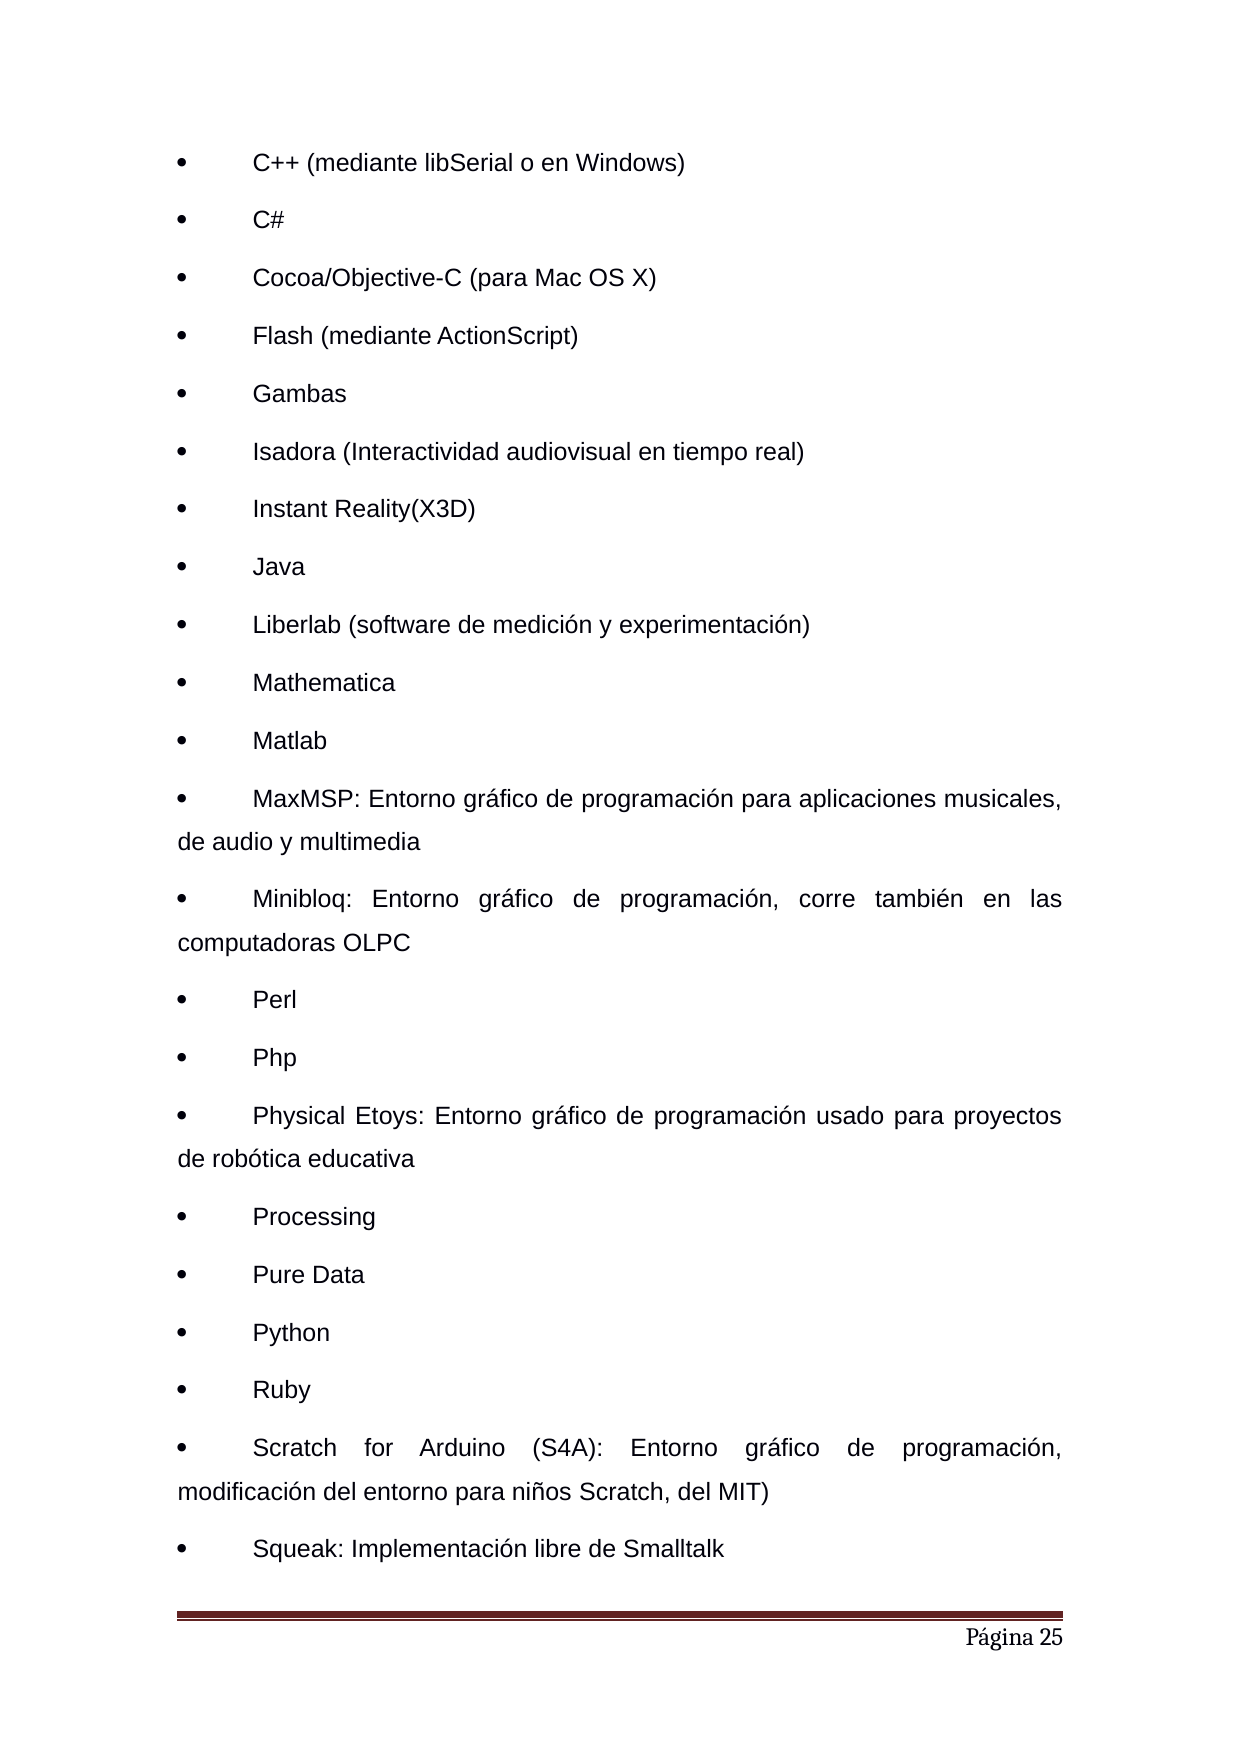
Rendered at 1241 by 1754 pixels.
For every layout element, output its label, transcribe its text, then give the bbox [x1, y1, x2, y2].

list C++ (mediante libSerial o en Windows) [177, 148, 1063, 176]
list Squeak: Implementación libre de Smalltalk [177, 1534, 1063, 1563]
list Matlab [177, 726, 1063, 754]
list Python [177, 1318, 1063, 1346]
list Java [177, 552, 1063, 581]
list Php [177, 1043, 1063, 1072]
list MaxMSP: Entorno gráfico de programación para aplicaciones musicales, de audio y multimedia [177, 783, 1063, 856]
list Instant Reality(X3D) [177, 494, 1063, 523]
list Pure Data [177, 1260, 1063, 1289]
list Minibloq: Entorno gráfico de programación, corre también en las computadoras OLPC [177, 884, 1063, 956]
list Perl [177, 985, 1063, 1014]
list Gambas [177, 379, 1063, 408]
list Cocoa/Objective-C (para Mac OS X) [177, 263, 1063, 292]
list C# [177, 205, 1063, 234]
list Scratch for Arduino (S4A): Entorno gráfico de programación, modificación del entorno para niños Scratch, del MIT) [177, 1433, 1063, 1505]
list Mathematica [177, 668, 1063, 697]
list Processing [177, 1202, 1063, 1231]
list Liberlab (software de medición y experimentación) [177, 610, 1063, 639]
list Isadora (Interactividad audiovisual en tiempo real) [177, 437, 1063, 466]
list Physical Etoys: Entorno gráfico de programación usado para proyectos de robótica educativa [177, 1101, 1063, 1173]
list Ruby [177, 1375, 1063, 1404]
list Flash (mediante ActionScript) [177, 321, 1063, 350]
